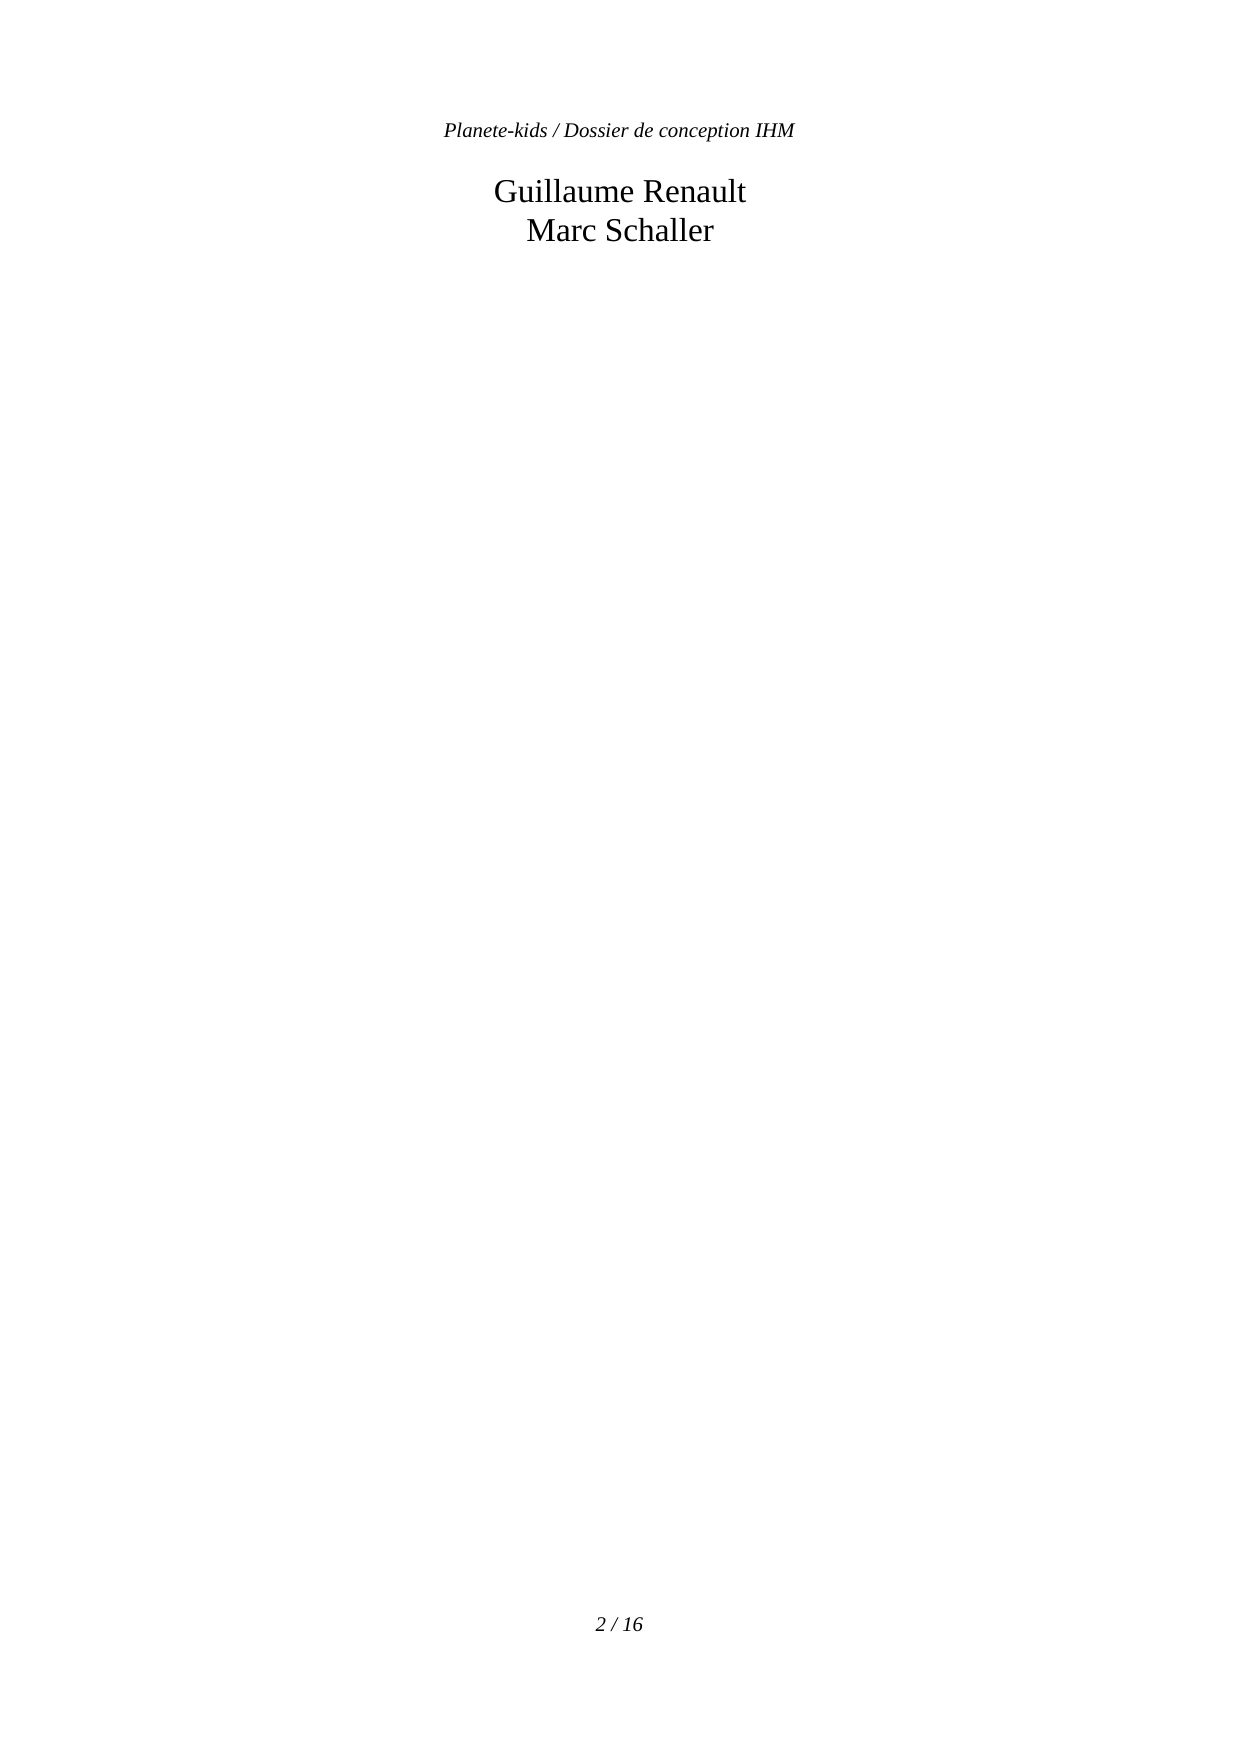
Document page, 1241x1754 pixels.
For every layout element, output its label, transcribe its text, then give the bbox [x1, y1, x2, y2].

text Marc Schaller [118, 210, 1122, 248]
text Guillaume Renault [118, 172, 1122, 210]
